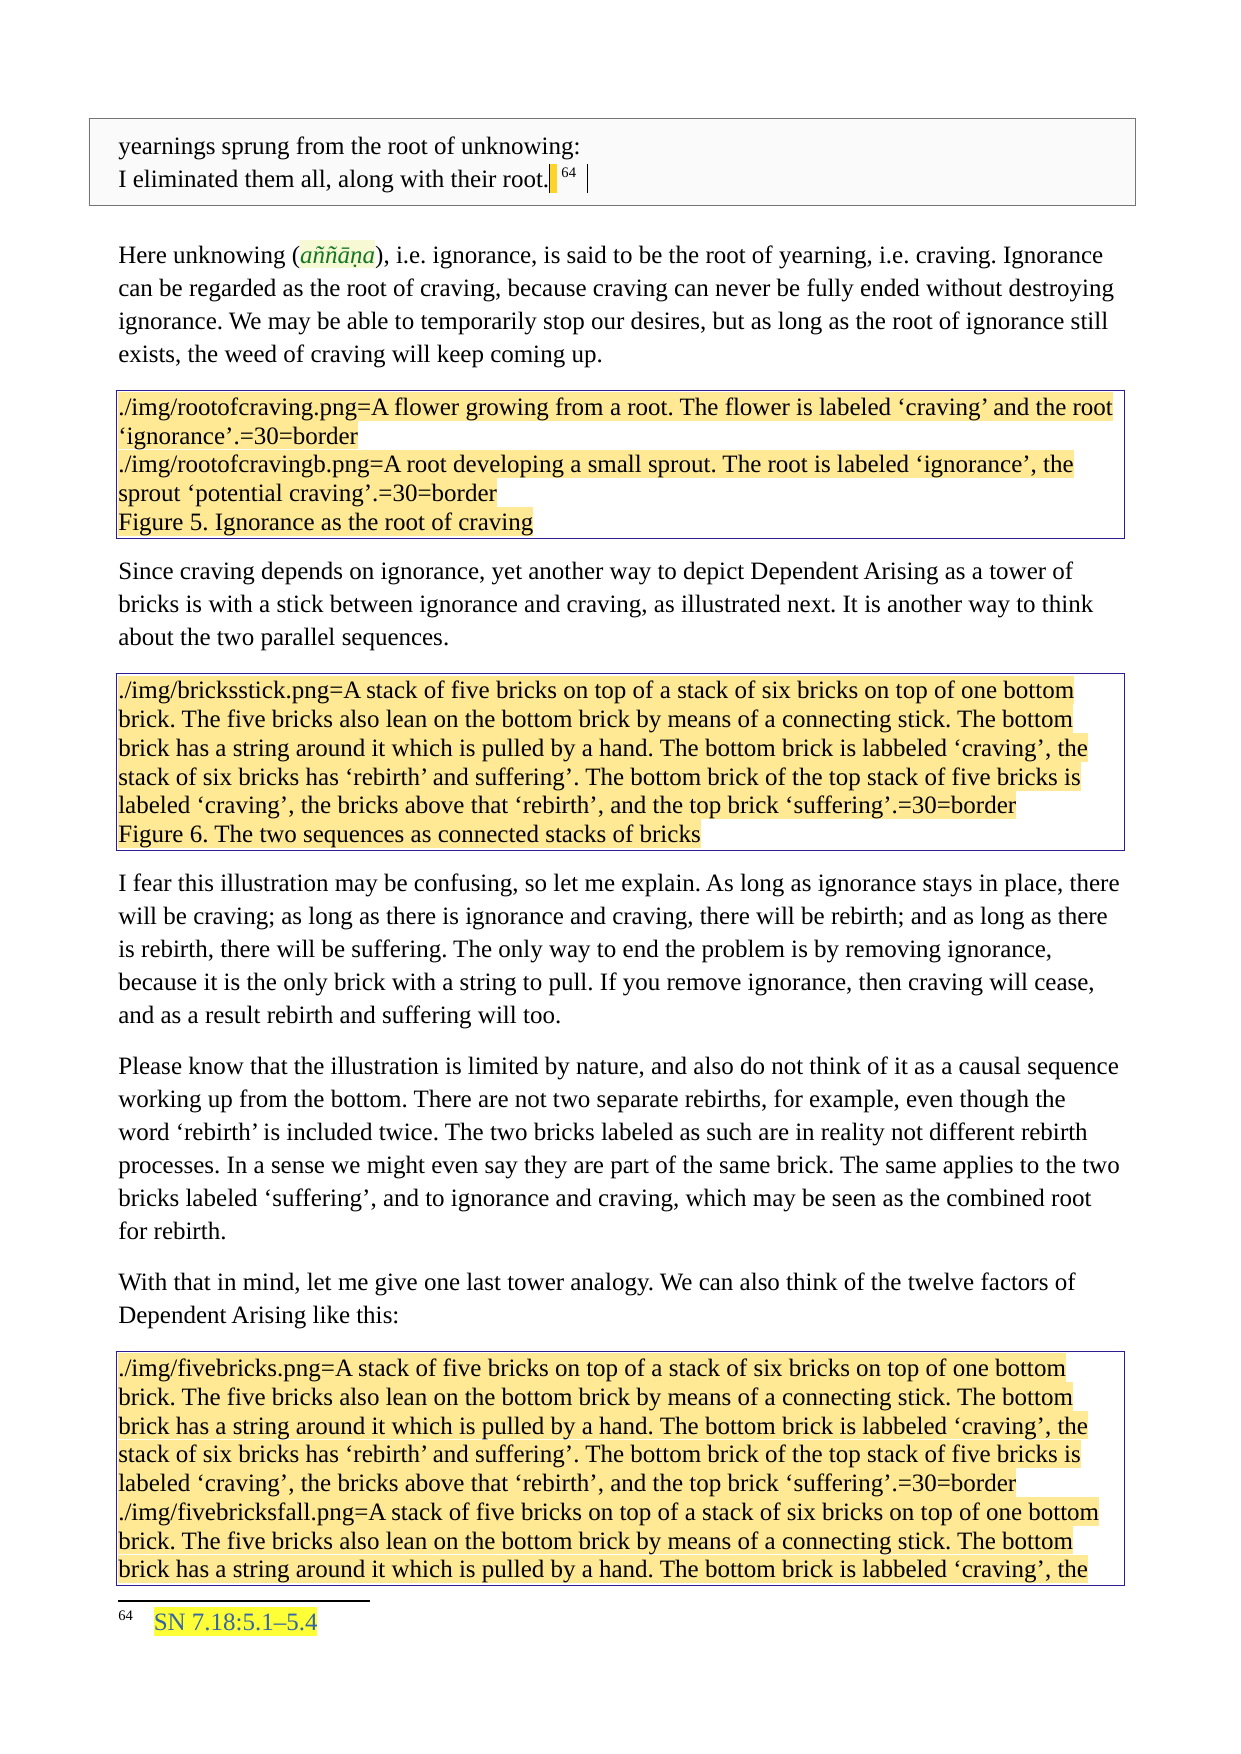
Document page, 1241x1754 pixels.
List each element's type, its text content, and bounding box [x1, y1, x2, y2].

text SN 7.18:5.1–5.4 [317, 1607, 1122, 1636]
text Here unknowing (aññāṇa), i.e. ignorance, is said to be the root of yearning, i.e. craving. Ignorance can be regarded as the root of craving, because craving can never be fully ended without destroying ignorance. We may be able to temporarily stop our desires, but as long as the root of ignorance still exists, the weed of craving will keep coming up. [118, 240, 1122, 367]
text Please know that the illustration is limited by nature, and also do not think of it as a causal sequence working up from the bottom. There are not two separate rebirths, for example, even though the word ‘rebirth’ is included twice. The two bricks labeled as such are in reality not different rebirth processes. In a sense we might even say they are part of the same brick. The same applies to the two bricks labeled ‘suffering’, and to ignorance and craving, which may be seen as the combined root for rebirth. [118, 1051, 1122, 1245]
text Since craving depends on ignorance, yet another way to depict Dependent Arising as a tower of bricks is with a stick between ignorance and craving, as illustrated next. It is another way to think about the two parallel sequences. [118, 556, 1122, 651]
text yearnings sprung from the root of unknowing: I eliminated them all, along with their root. [90, 119, 1135, 205]
text ./img/bricksstick.png=A stack of five bricks on top of a stack of six bricks on top of one bottom brick. The five bricks also lean on the bottom brick by means of a connecting stick. The bottom brick has a string around it which is pulled by a hand. The bottom brick is labbeled ‘craving’, the stack of six bricks has ‘rebirth’ and suffering’. The bottom brick of the top stack of five bricks is labeled ‘craving’, the bricks above that ‘rebirth’, and the top brick ‘suffering’.=30=border Figure 6. The two sequences as connected stacks of bricks [117, 674, 1124, 850]
text With that in mind, let me give one last tower analogy. We can also think of the twelve factors of Dependent Arising like this: [118, 1267, 1122, 1329]
text SN 7.18:5.1–5.4 [118, 1607, 154, 1636]
text ./img/rootofcraving.png=A flower growing from a root. The flower is labeled ‘craving’ and the root ‘ignorance’.=30=border ./img/rootofcravingb.png=A root developing a small sprout. The root is labeled ‘ignorance’, the sprout ‘potential craving’.=30=border Figure 5. Ignorance as the root of craving [117, 391, 1124, 538]
text ./img/fivebricks.png=A stack of five bricks on top of a stack of six bricks on top of one bottom brick. The five bricks also lean on the bottom brick by means of a connecting stick. The bottom brick has a string around it which is pulled by a hand. The bottom brick is labbeled ‘craving’, the stack of six bricks has ‘rebirth’ and suffering’. The bottom brick of the top stack of five bricks is labeled ‘craving’, the bricks above that ‘rebirth’, and the top brick ‘suffering’.=30=border ./img/fivebricksfall.png=A stack of five bricks on top of a stack of six bricks on top of one bottom brick. The five bricks also lean on the bottom brick by means of a connecting stick. The bottom brick has a string around it which is pulled by a hand. The bottom brick is labbeled ‘craving’, the [117, 1352, 1124, 1585]
text I fear this illustration may be confusing, so let me explain. As long as ignorance stays in place, there will be craving; as long as there is ignorance and craving, there will be rebirth; and as long as there is rebirth, there will be suffering. The only way to end the problem is by removing ignorance, because it is the only brick with a string to pull. If you remove ignorance, then craving will cease, and as a result rebirth and suffering will too. [118, 868, 1122, 1029]
